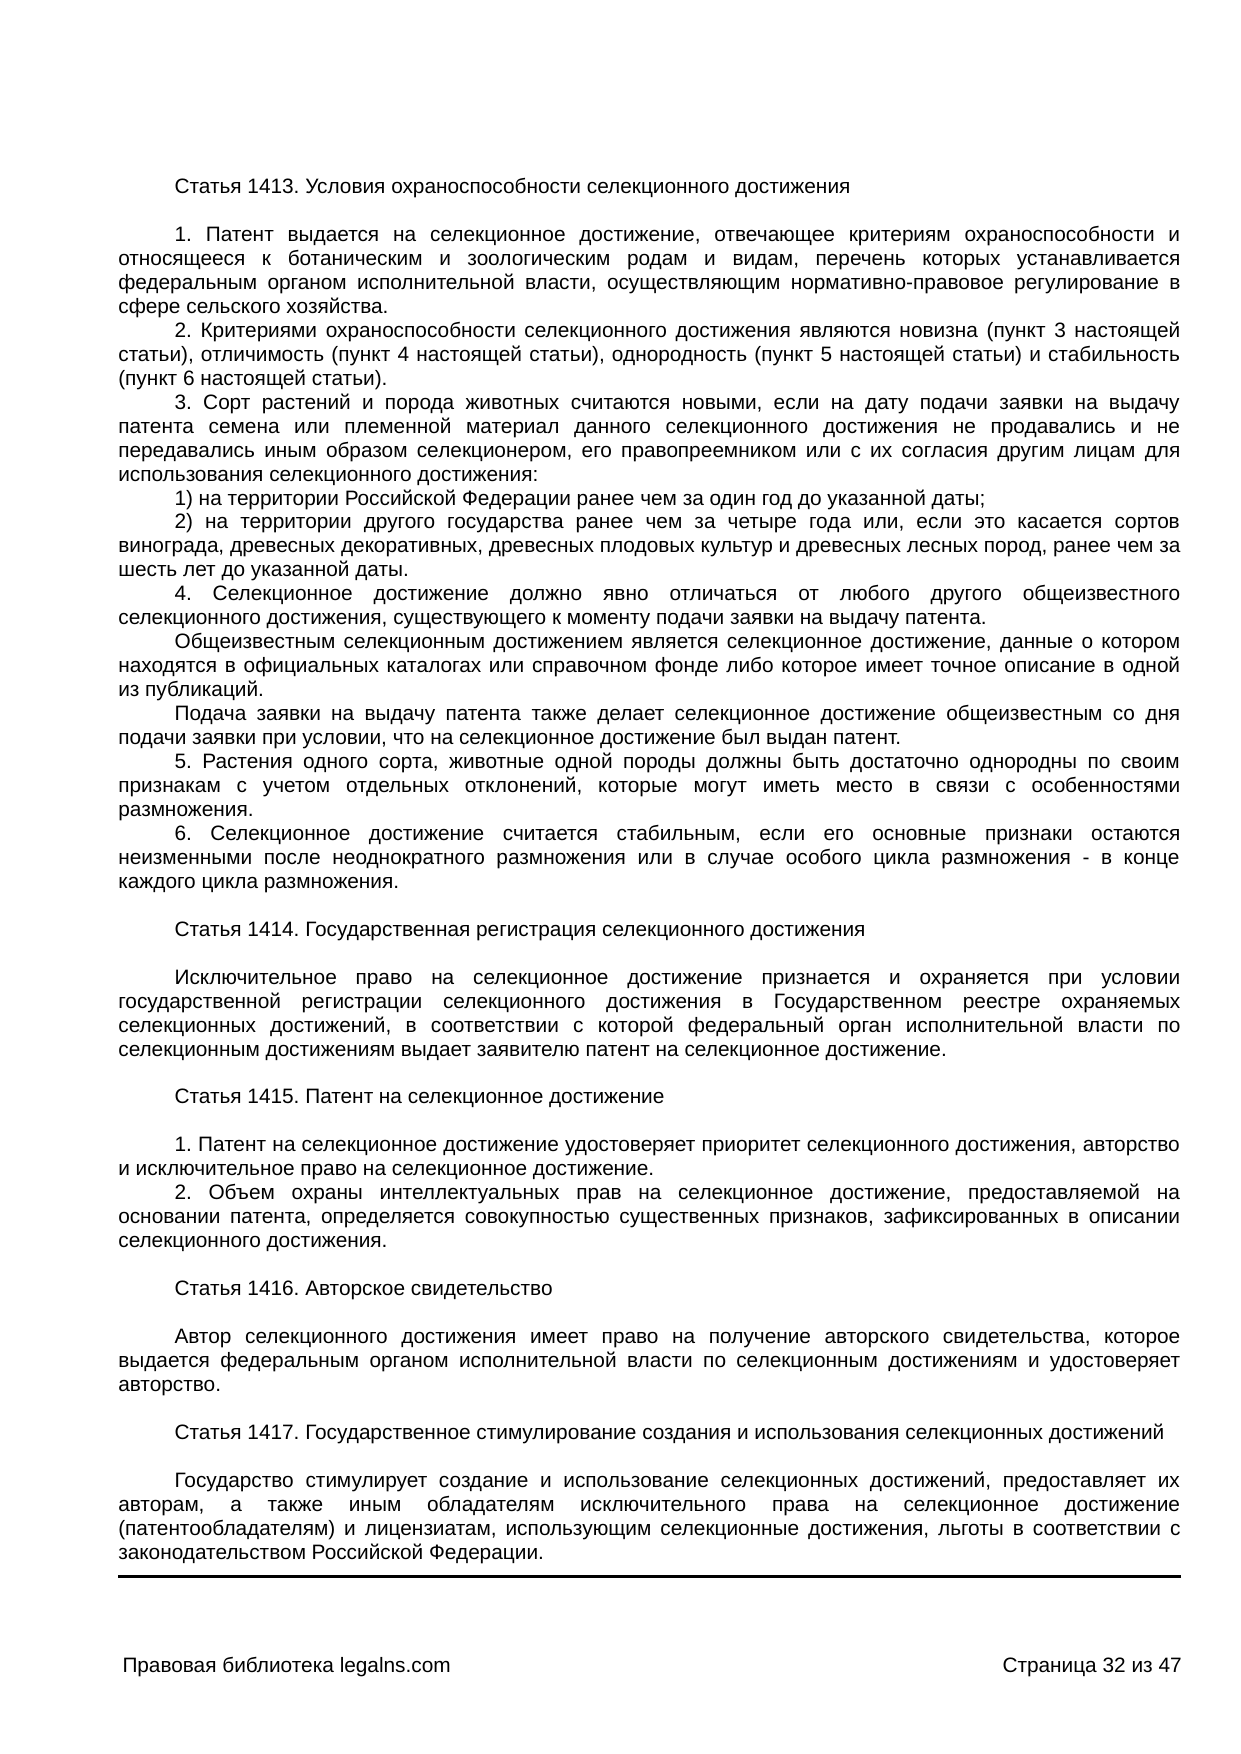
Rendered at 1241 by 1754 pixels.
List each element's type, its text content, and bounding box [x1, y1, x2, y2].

text 5. Растения одного сорта, животные одной породы должны быть достаточно однородны по своим признакам с учетом отдельных отклонений, которые могут иметь место в связи с особенностями размножения. [118, 749, 1181, 821]
subtitle Статья 1414. Государственная регистрация селекционного достижения [118, 917, 1181, 941]
text Автор селекционного достижения имеет право на получение авторского свидетельства, которое выдается федеральным органом исполнительной власти по селекционным достижениям и удостоверяет авторство. [118, 1324, 1181, 1396]
subtitle Статья 1413. Условия охраноспособности селекционного достижения [118, 174, 1181, 198]
text Государство стимулирует создание и использование селекционных достижений, предоставляет их авторам, а также иным обладателям исключительного права на селекционное достижение (патентообладателям) и лицензиатам, использующим селекционные достижения, льготы в соответствии с законодательством Российской Федерации. [118, 1468, 1181, 1563]
text Подача заявки на выдачу патента также делает селекционное достижение общеизвестным со дня подачи заявки при условии, что на селекционное достижение был выдан патент. [118, 701, 1181, 749]
subtitle Статья 1417. Государственное стимулирование создания и использования селекционных достижений [118, 1420, 1181, 1444]
text 6. Селекционное достижение считается стабильным, если его основные признаки остаются неизменными после неоднократного размножения или в случае особого цикла размножения - в конце каждого цикла размножения. [118, 821, 1181, 893]
text 2. Объем охраны интеллектуальных прав на селекционное достижение, предоставляемой на основании патента, определяется совокупностью существенных признаков, зафиксированных в описании селекционного достижения. [118, 1180, 1181, 1252]
subtitle Статья 1416. Авторское свидетельство [118, 1276, 1181, 1300]
text 1. Патент выдается на селекционное достижение, отвечающее критериям охраноспособности и относящееся к ботаническим и зоологическим родам и видам, перечень которых устанавливается федеральным органом исполнительной власти, осуществляющим нормативно-правовое регулирование в сфере сельского хозяйства. [118, 222, 1181, 318]
text 1. Патент на селекционное достижение удостоверяет приоритет селекционного достижения, авторство и исключительное право на селекционное достижение. [118, 1132, 1181, 1180]
text 2) на территории другого государства ранее чем за четыре года или, если это касается сортов винограда, древесных декоративных, древесных плодовых культур и древесных лесных пород, ранее чем за шесть лет до указанной даты. [118, 509, 1181, 581]
text 2. Критериями охраноспособности селекционного достижения являются новизна (пункт 3 настоящей статьи), отличимость (пункт 4 настоящей статьи), однородность (пункт 5 настоящей статьи) и стабильность (пункт 6 настоящей статьи). [118, 318, 1181, 389]
subtitle Статья 1415. Патент на селекционное достижение [118, 1084, 1181, 1108]
text 4. Селекционное достижение должно явно отличаться от любого другого общеизвестного селекционного достижения, существующего к моменту подачи заявки на выдачу патента. [118, 581, 1181, 629]
text Исключительное право на селекционное достижение признается и охраняется при условии государственной регистрации селекционного достижения в Государственном реестре охраняемых селекционных достижений, в соответствии с которой федеральный орган исполнительной власти по селекционным достижениям выдает заявителю патент на селекционное достижение. [118, 964, 1181, 1060]
text 1) на территории Российской Федерации ранее чем за один год до указанной даты; [118, 485, 1181, 509]
text Общеизвестным селекционным достижением является селекционное достижение, данные о котором находятся в официальных каталогах или справочном фонде либо которое имеет точное описание в одной из публикаций. [118, 629, 1181, 701]
text 3. Сорт растений и порода животных считаются новыми, если на дату подачи заявки на выдачу патента семена или племенной материал данного селекционного достижения не продавались и не передавались иным образом селекционером, его правопреемником или с их согласия другим лицам для использования селекционного достижения: [118, 389, 1181, 485]
